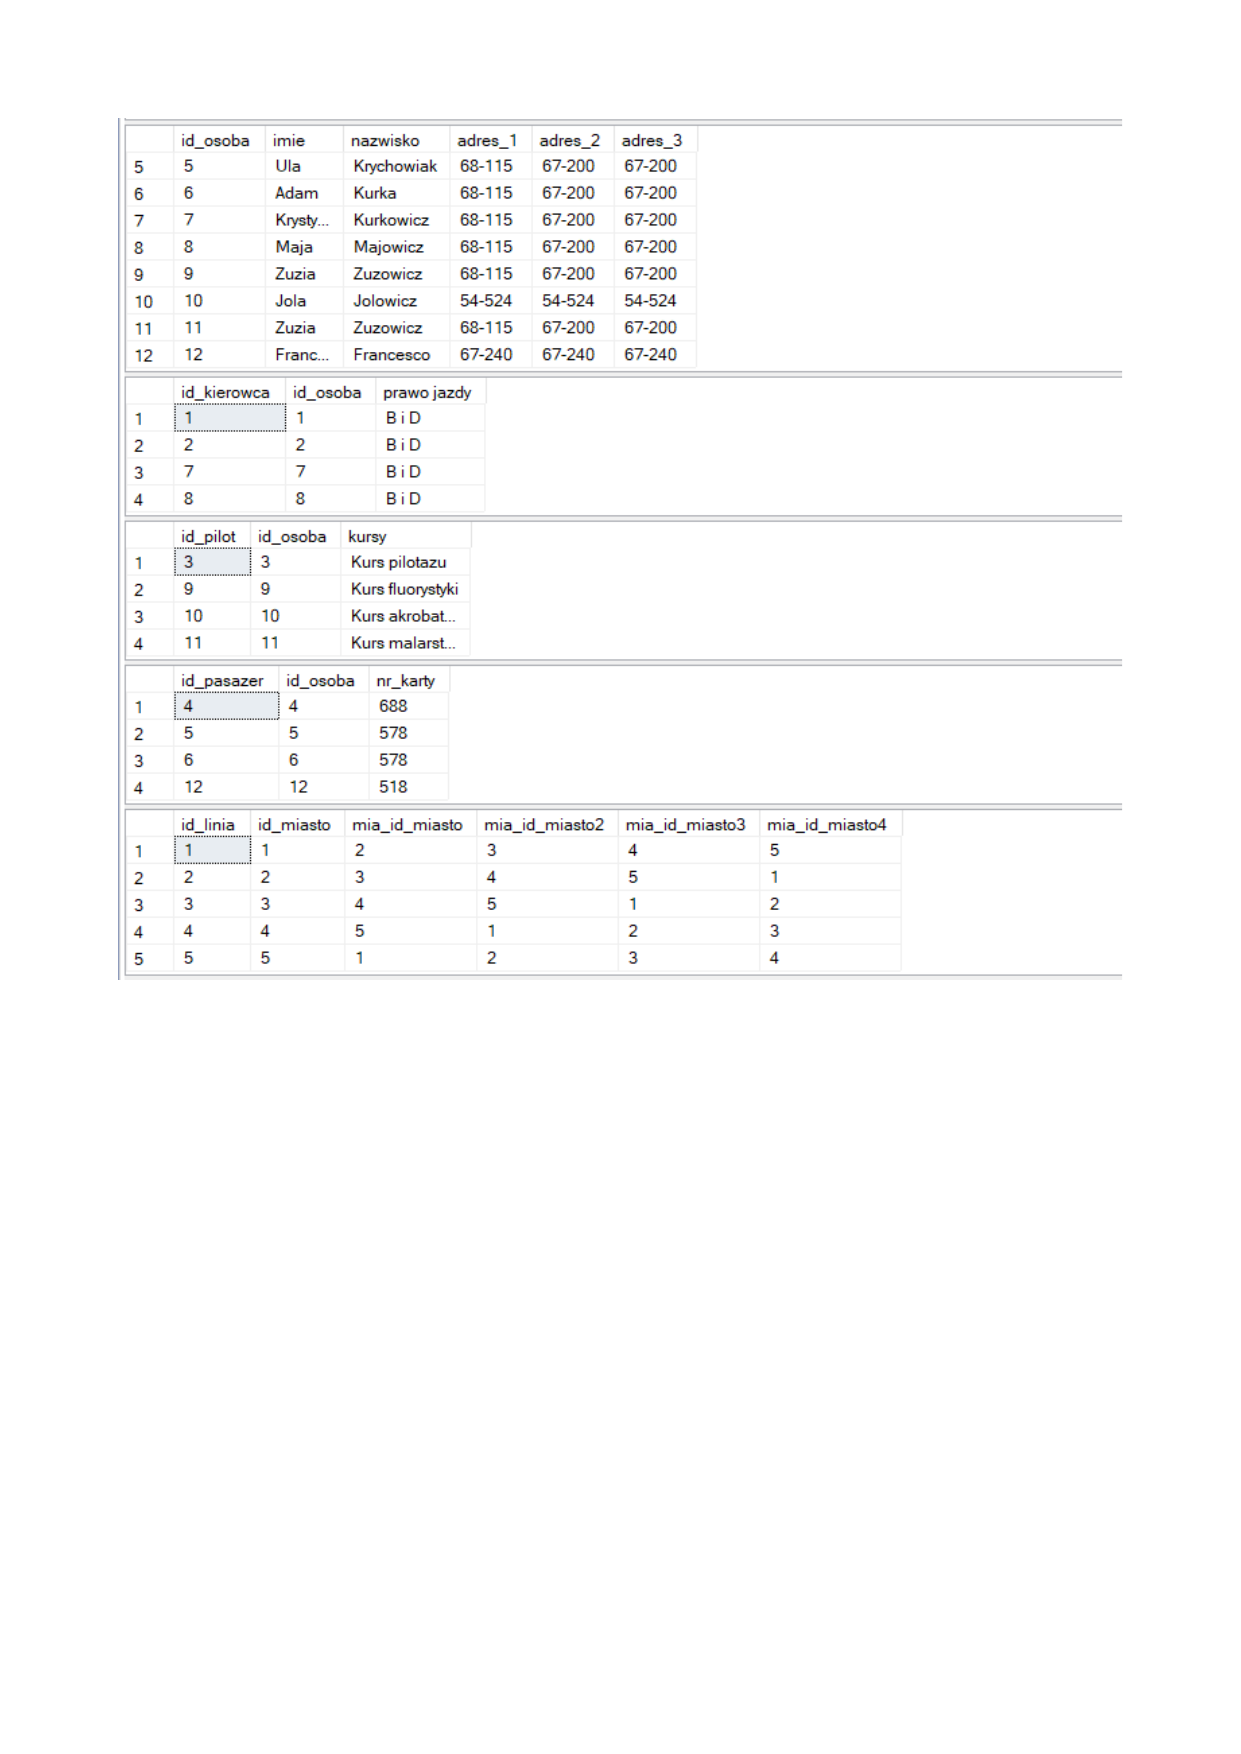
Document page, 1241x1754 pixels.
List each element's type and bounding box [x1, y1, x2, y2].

picture [118, 118, 1123, 980]
